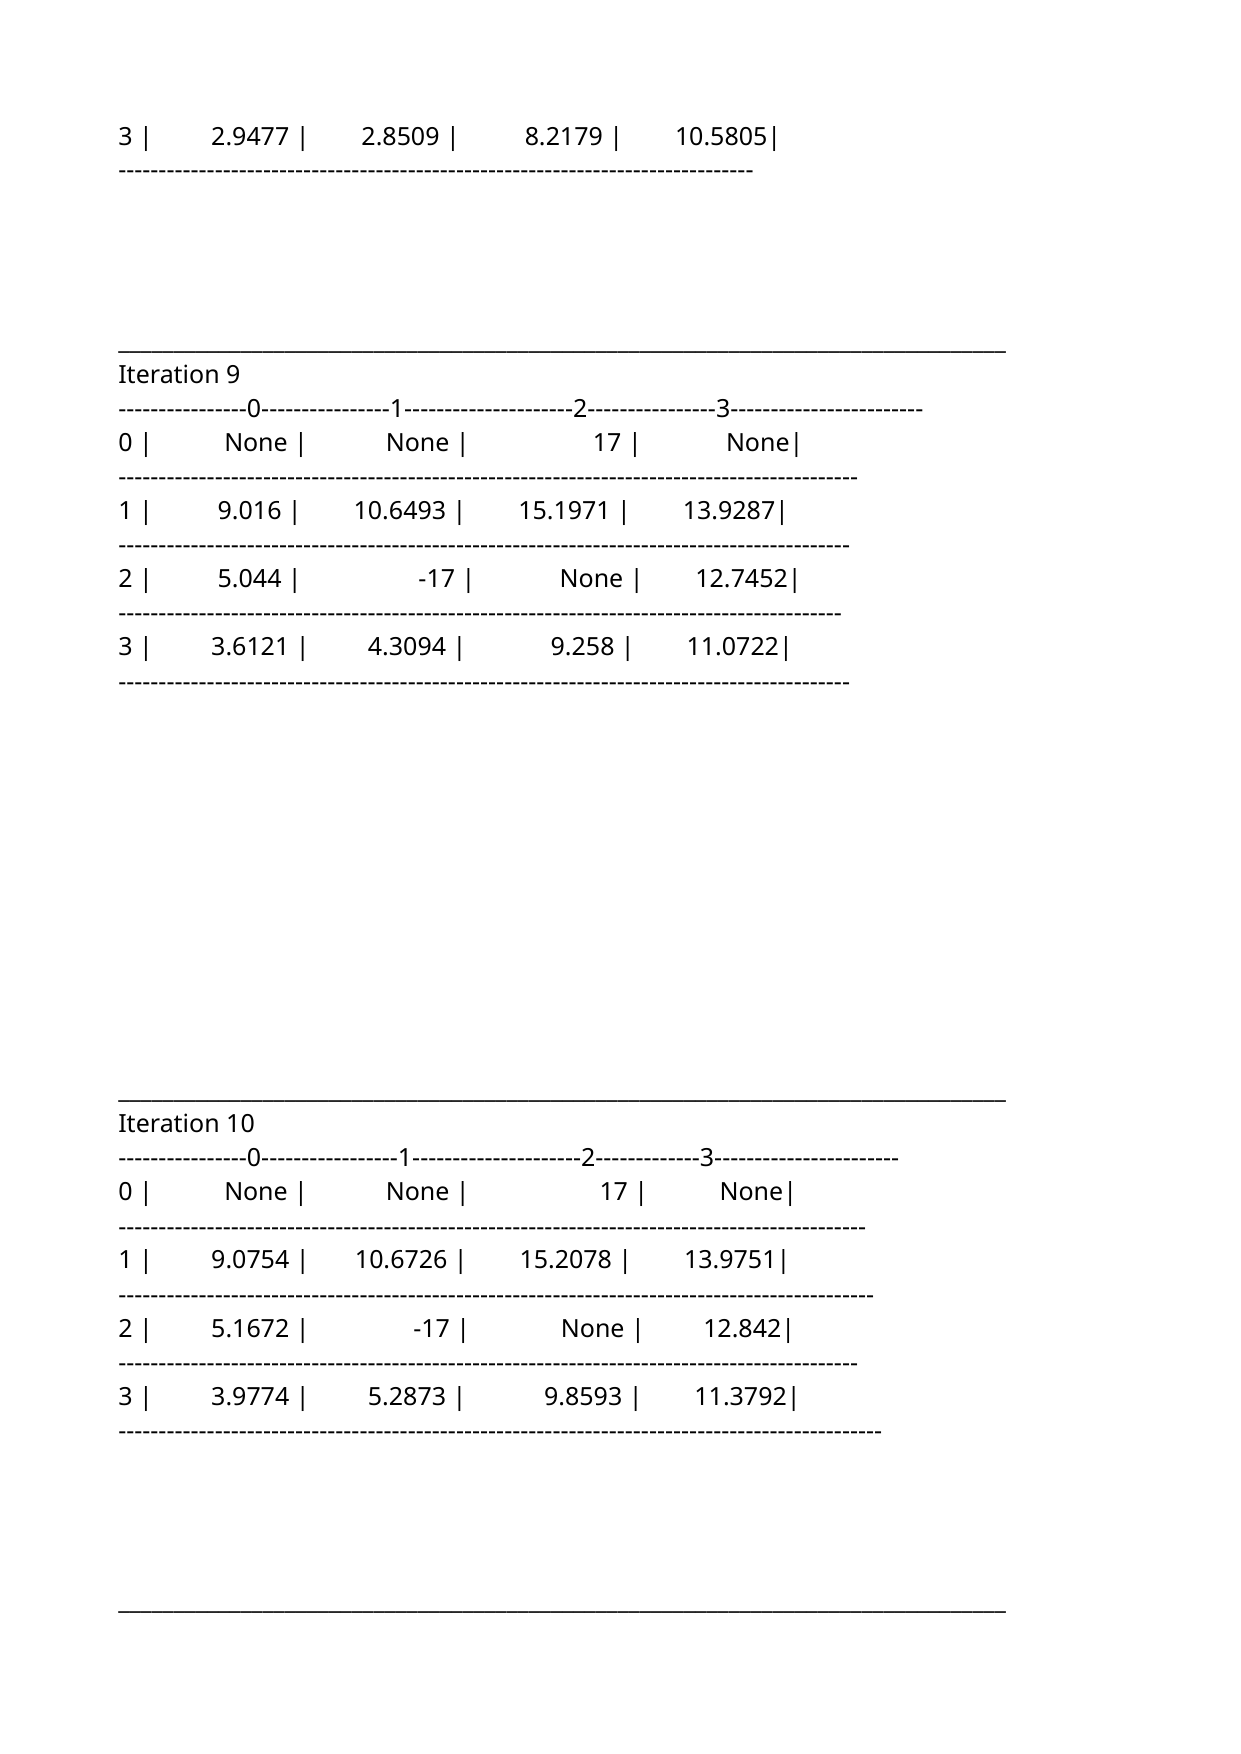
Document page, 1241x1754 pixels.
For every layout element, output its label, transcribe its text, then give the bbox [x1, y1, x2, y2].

text Iteration 10 [118, 1106, 1122, 1140]
text -------------------------------------------------------------------------------------------- [118, 1344, 1122, 1378]
text ________________________________________________________________________________ [118, 1583, 1122, 1617]
text 1 | 9.0754 | 10.6726 | 15.2078 | 13.9751| [118, 1242, 1122, 1276]
text ------------------------------------------------------------------------------------------ [118, 595, 1122, 629]
text --------------------------------------------------------------------------------------------- [118, 1208, 1122, 1242]
text ----------------0----------------1---------------------2----------------3------------------------ [118, 391, 1122, 425]
text ----------------0-----------------1---------------------2-------------3----------------------- [118, 1140, 1122, 1174]
text ------------------------------------------------------------------------------------------- [118, 663, 1122, 697]
text 3 | 3.9774 | 5.2873 | 9.8593 | 11.3792| [118, 1378, 1122, 1412]
text 3 | 3.6121 | 4.3094 | 9.258 | 11.0722| [118, 629, 1122, 663]
text 0 | None | None | 17 | None| [118, 1174, 1122, 1208]
text 3 | 2.9477 | 2.8509 | 8.2179 | 10.5805| [118, 118, 1122, 152]
text ----------------------------------------------------------------------------------------------- [118, 1412, 1122, 1447]
text -------------------------------------------------------------------------------------------- [118, 459, 1122, 493]
text ---------------------------------------------------------------------------------------------- [118, 1276, 1122, 1310]
text Iteration 9 [118, 357, 1122, 391]
text ------------------------------------------------------------------------------------------- [118, 527, 1122, 561]
text ------------------------------------------------------------------------------- [118, 152, 1122, 186]
text 2 | 5.044 | -17 | None | 12.7452| [118, 561, 1122, 595]
text ________________________________________________________________________________ [118, 322, 1122, 357]
text 2 | 5.1672 | -17 | None | 12.842| [118, 1310, 1122, 1344]
text ________________________________________________________________________________ [118, 1072, 1122, 1106]
text 1 | 9.016 | 10.6493 | 15.1971 | 13.9287| [118, 493, 1122, 527]
text 0 | None | None | 17 | None| [118, 425, 1122, 459]
